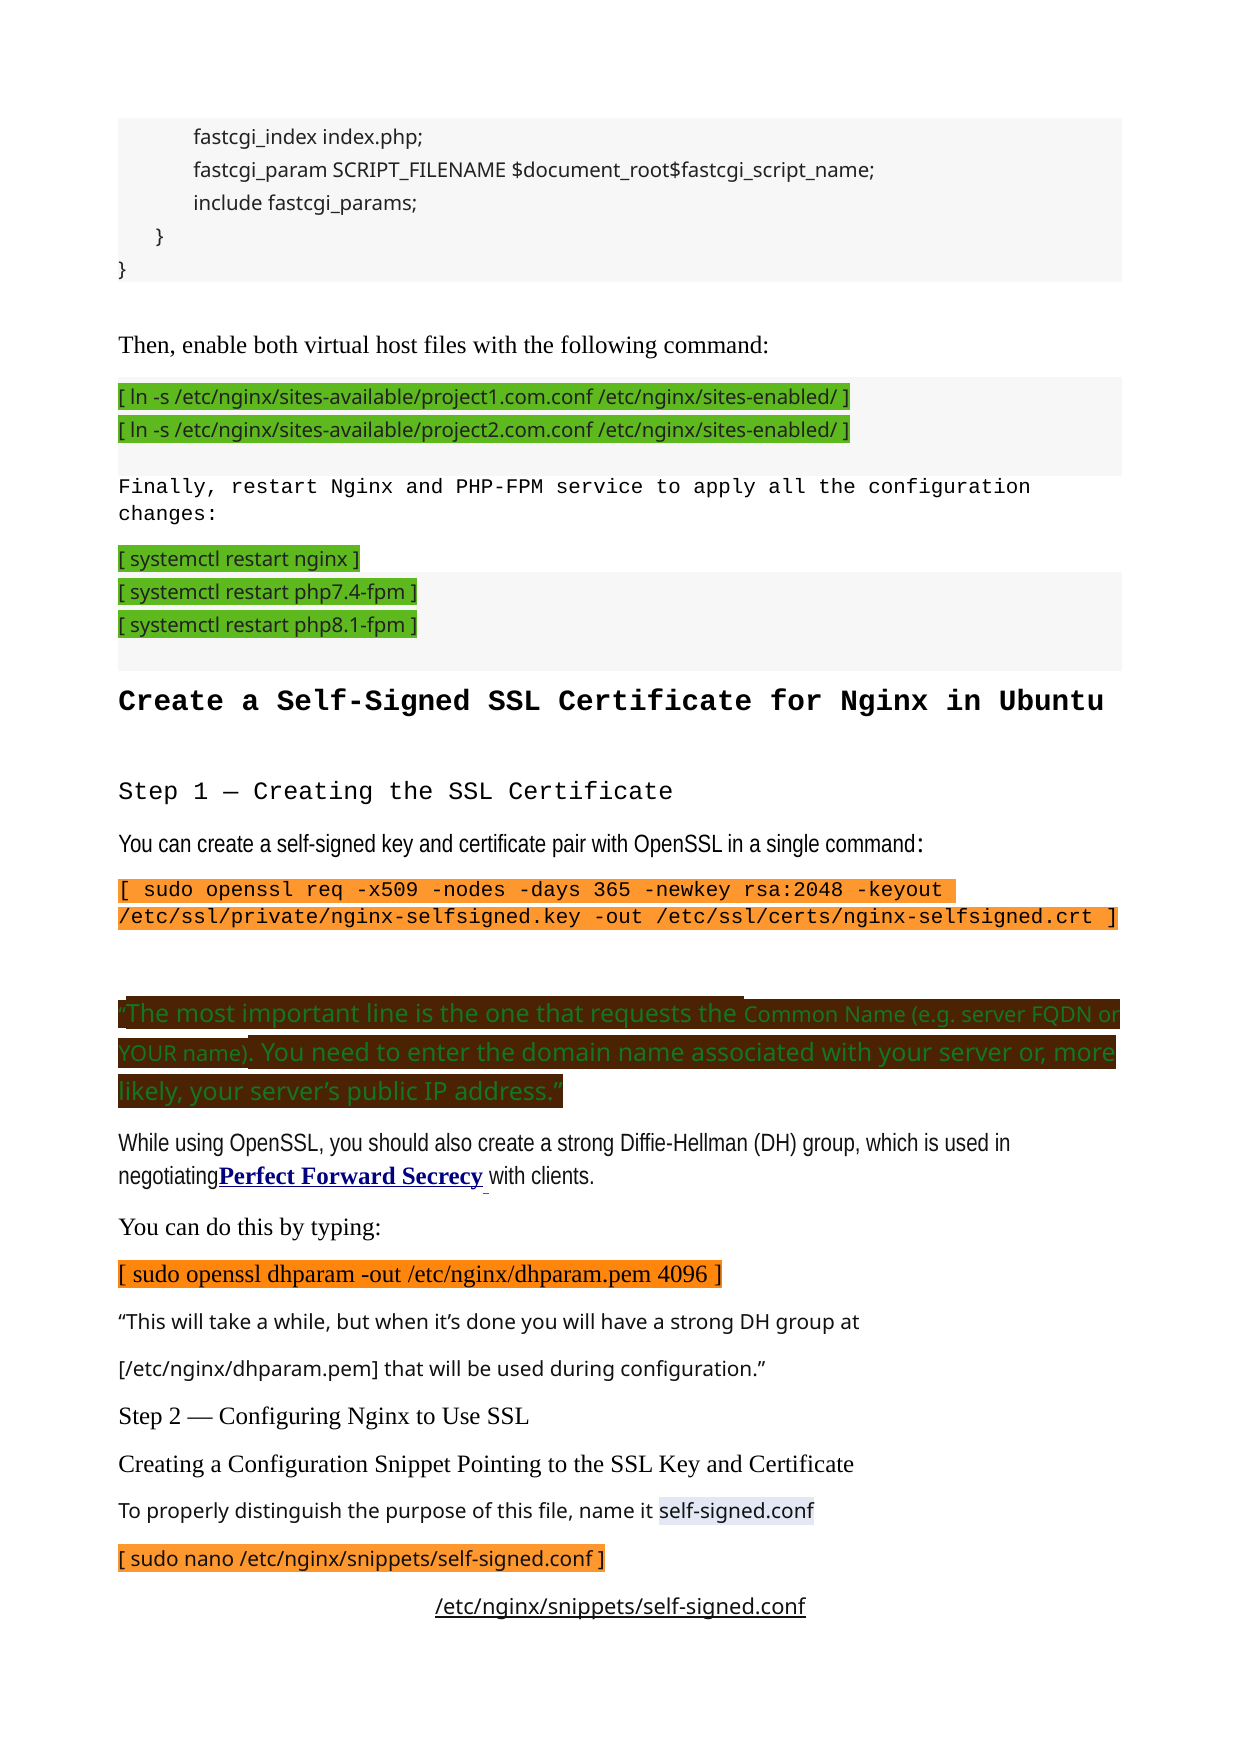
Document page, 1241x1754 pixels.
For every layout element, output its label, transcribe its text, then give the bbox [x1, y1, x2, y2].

text [ ln -s /etc/nginx/sites-available/project1.com.conf /etc/nginx/sites-enabled/ ] [118, 377, 1122, 410]
text [ systemctl restart php8.1-fpm ] [118, 605, 1122, 638]
text “The most important line is the one that requests the Common Name (e.g. server FQDN or YOUR name). You need to enter the domain name associated with your server or, more likely, your server’s public IP address.” [118, 996, 1122, 1108]
text /etc/nginx/snippets/self-signed.conf [118, 1591, 1122, 1621]
text [ sudo nano /etc/nginx/snippets/self-signed.conf ] [118, 1544, 1122, 1572]
text Creating a Configuration Snippet Pointing to the SSL Key and Certificate [118, 1449, 1122, 1478]
text To properly distinguish the purpose of this file, name it self-signed.conf [118, 1497, 1122, 1525]
text You can create a self-signed key and certificate pair with OpenSSL in a single command: [118, 826, 1122, 860]
text You can do this by typing: [118, 1212, 1122, 1241]
text } [118, 249, 1122, 282]
text [ ln -s /etc/nginx/sites-available/project2.com.conf /etc/nginx/sites-enabled/ ] [118, 410, 1122, 443]
text Then, enable both virtual host files with the following command: [118, 330, 1122, 358]
text [ systemctl restart nginx ] [118, 545, 1122, 572]
text [ sudo openssl dhparam -out /etc/nginx/dhparam.pem 4096 ] [118, 1259, 1122, 1288]
text fastcgi_param SCRIPT_FILENAME $document_root$fastcgi_script_name; [118, 151, 1122, 184]
text [ systemctl restart php7.4-fpm ] [118, 572, 1122, 605]
text } [118, 217, 1122, 249]
subtitle Create a Self-Signed SSL Certificate for Nginx in Ubuntu [118, 686, 1122, 719]
text “This will take a while, but when it’s done you will have a strong DH group at [118, 1307, 1122, 1336]
text include fastcgi_params; [118, 184, 1122, 217]
text Step 1 — Creating the SSL Certificate [118, 778, 1122, 807]
text [ sudo openssl req -x509 -nodes -days 365 -newkey rsa:2048 -keyout /etc/ssl/private/nginx-selfsigned.key -out /etc/ssl/certs/nginx-selfsigned.crt ] [118, 879, 1122, 930]
text fastcgi_index index.php; [118, 118, 1122, 151]
text Finally, restart Nginx and PHP-FPM service to apply all the configuration changes: [118, 476, 1122, 527]
text Step 2 — Configuring Nginx to Use SSL [118, 1401, 1122, 1430]
text While using OpenSSL, you should also create a strong Diffie-Hellman (DH) group, which is used in negotiatingPerfect Forward Secrecy with clients. [118, 1128, 1122, 1193]
text [/etc/nginx/dhparam.pem] that will be used during configuration.” [118, 1354, 1122, 1383]
